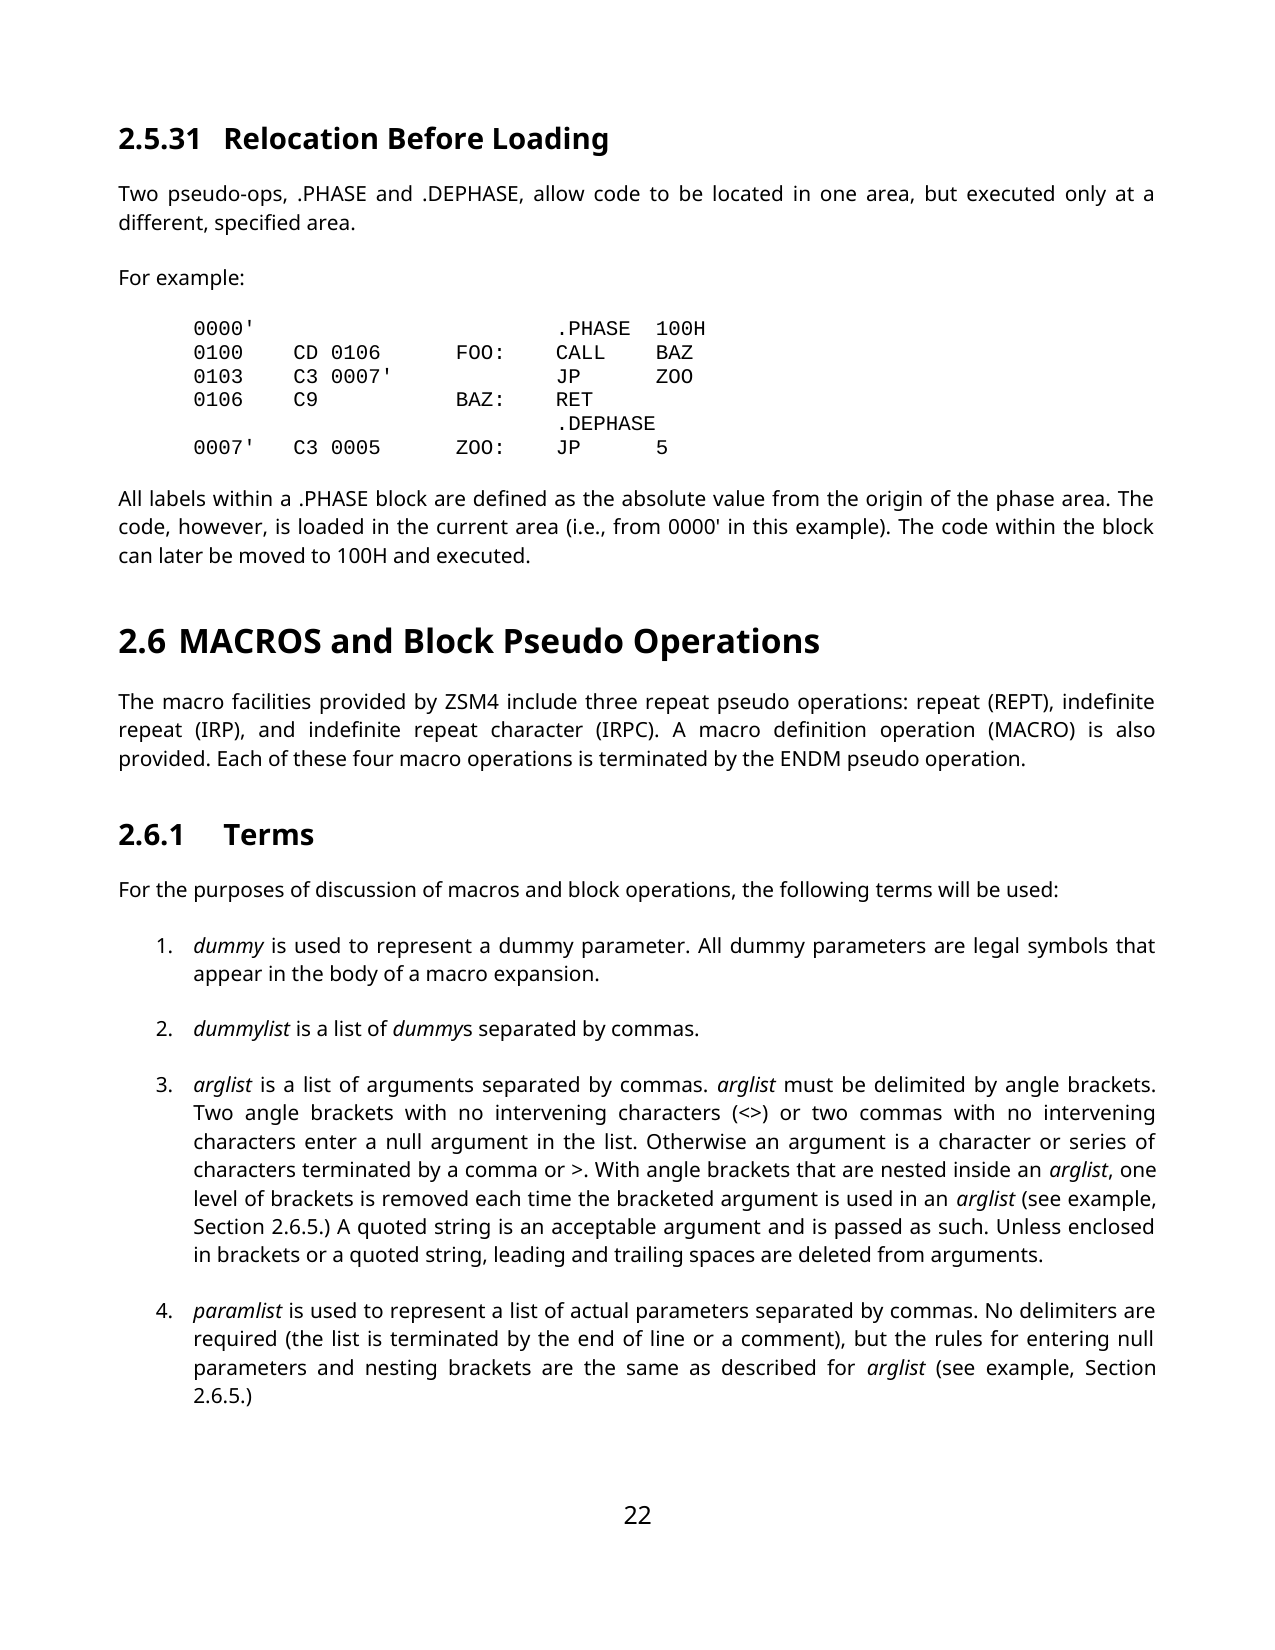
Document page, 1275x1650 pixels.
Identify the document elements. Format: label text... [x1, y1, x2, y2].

list arglist is a list of arguments separated by commas. arglist must be delimited by angle brackets. Two angle brackets with no intervening characters (<>) or two commas with no intervening characters enter a null argument in the list. Otherwise an argument is a character or series of characters terminated by a comma or >. With angle brackets that are nested inside an arglist, one level of brackets is removed each time the bracketed argument is used in an arglist (see example, Section 2.6.5.) A quoted string is an acceptable argument and is passed as such. Unless enclosed in brackets or a quoted string, leading and trailing spaces are deleted from arguments. [156, 1070, 1157, 1269]
text All labels within a .PHASE block are defined as the absolute value from the origin of the phase area. The code, however, is loaded in the current area (i.e., from 0000' in this example). The code within the block can later be moved to 100H and executed. [118, 484, 1157, 569]
list dummylist is a list of dummys separated by commas. [156, 1014, 1157, 1043]
text 0106 C9 BAZ: RET [118, 389, 1157, 413]
text 0000' .PHASE 100H [118, 318, 1157, 342]
list dummy is used to represent a dummy parameter. All dummy parameters are legal symbols that appear in the body of a macro expansion. [156, 931, 1157, 988]
subtitle MACROS and Block Pseudo Operations [118, 617, 1157, 663]
list paramlist is used to represent a list of actual parameters separated by commas. No delimiters are required (the list is terminated by the end of line or a comment), but the rules for entering null parameters and nesting brackets are the same as described for arglist (see example, Section 2.6.5.) [156, 1296, 1157, 1410]
subtitle Terms [118, 814, 1157, 854]
text For the purposes of discussion of macros and block operations, the following terms will be used: [118, 875, 1157, 904]
text 0007' C3 0005 ZOO: JP 5 [118, 437, 1157, 460]
text For example: [118, 263, 1157, 291]
subtitle Relocation Before Loading [118, 118, 1157, 158]
text .DEPHASE [118, 413, 1157, 437]
text The macro facilities provided by ZSM4 include three repeat pseudo operations: repeat (REPT), indefinite repeat (IRP), and indefinite repeat character (IRPC). A macro definition operation (MACRO) is also provided. Each of these four macro operations is terminated by the ENDM pseudo operation. [118, 687, 1157, 772]
text 0103 C3 0007' JP ZOO [118, 366, 1157, 389]
text Two pseudo-ops, .PHASE and .DEPHASE, allow code to be located in one area, but executed only at a different, specified area. [118, 179, 1157, 236]
text 0100 CD 0106 FOO: CALL BAZ [118, 342, 1157, 366]
